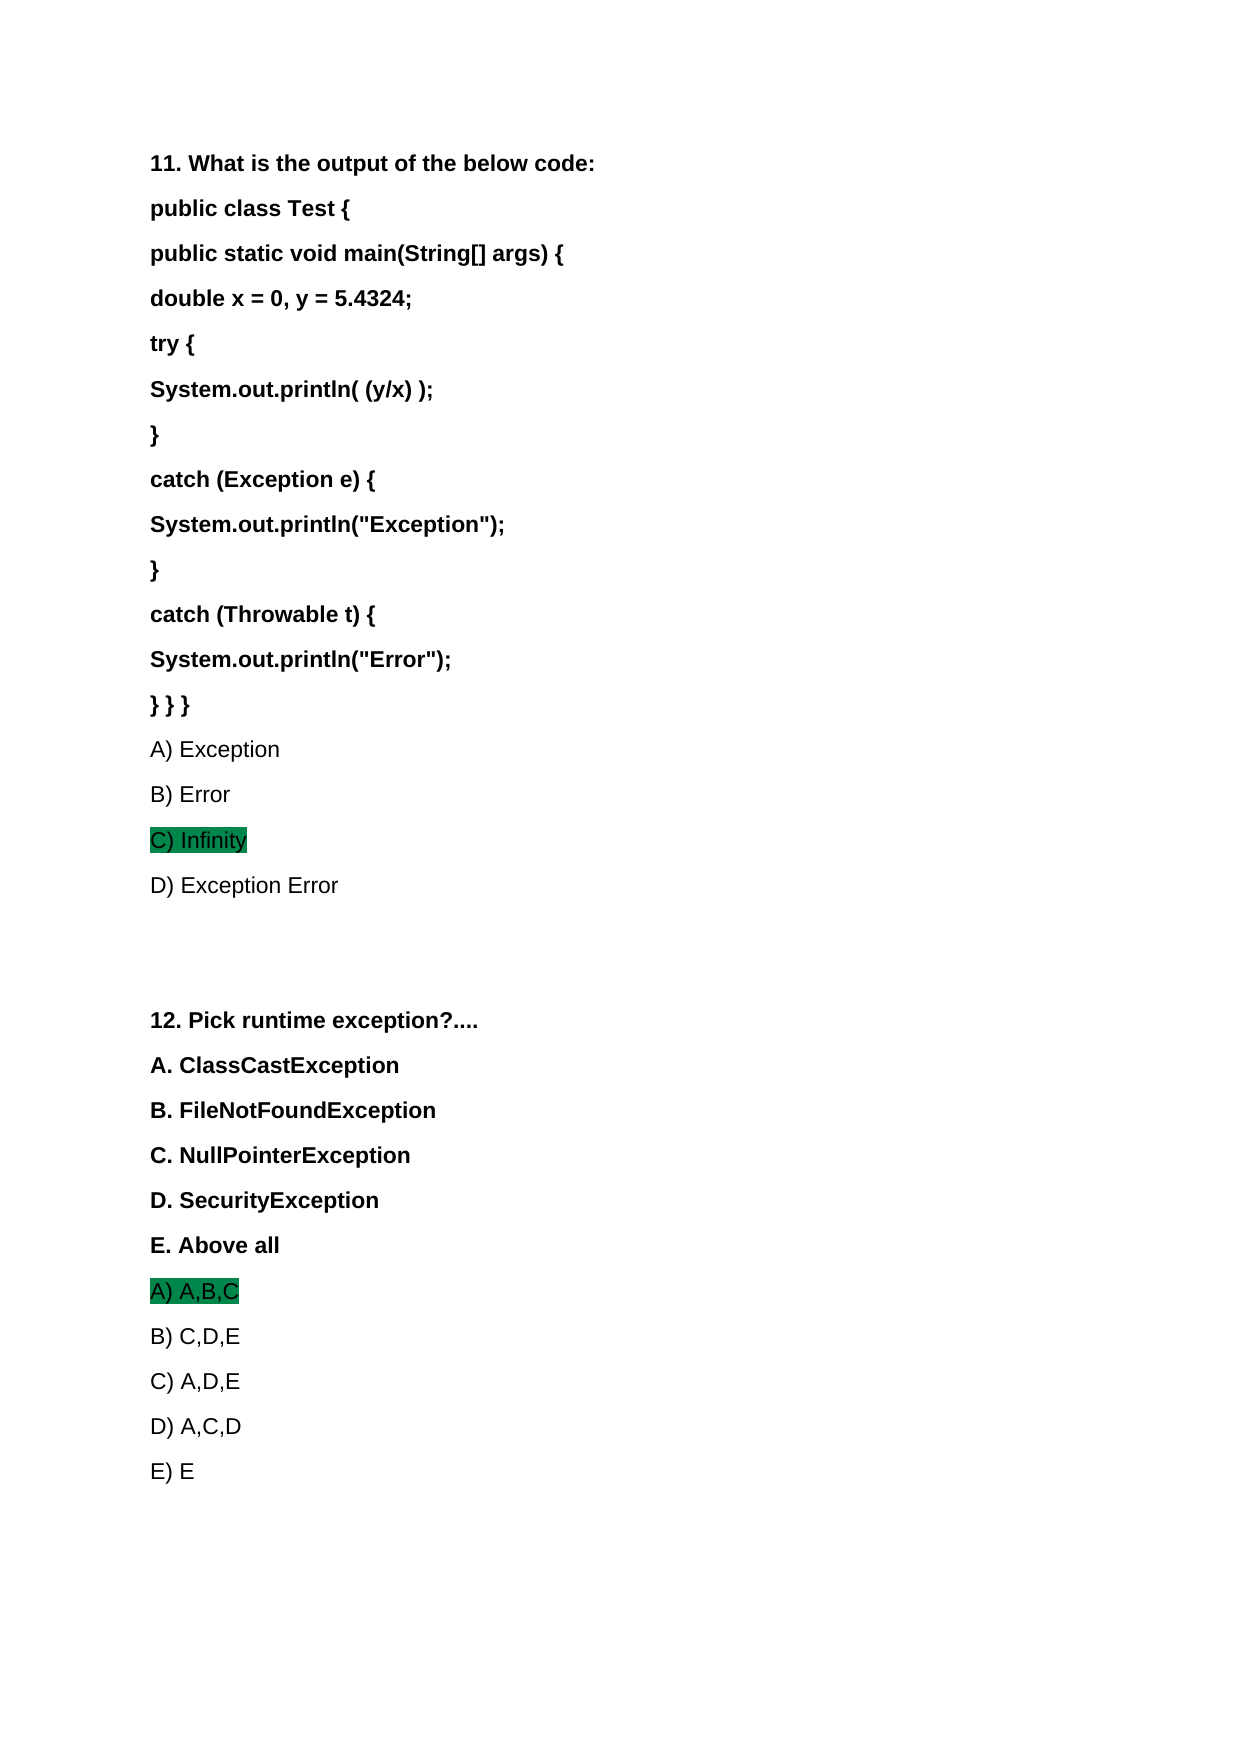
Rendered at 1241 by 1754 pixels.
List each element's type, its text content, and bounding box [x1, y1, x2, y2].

text System.out.println("Error"); [150, 646, 1090, 672]
text A) A,B,C [150, 1278, 1090, 1304]
text } [150, 556, 1090, 582]
text } [150, 421, 1090, 447]
text double x = 0, y = 5.4324; [150, 285, 1090, 312]
text B) Error [150, 781, 1090, 808]
text catch (Exception e) { [150, 466, 1090, 492]
text C) Infinity [150, 827, 1090, 853]
text System.out.println( (y/x) ); [150, 376, 1090, 402]
text A. ClassCastException [150, 1052, 1090, 1078]
text 11. What is the output of the below code: [150, 150, 1090, 176]
text D) Exception Error [150, 872, 1090, 898]
text E. Above all [150, 1232, 1090, 1259]
text D) A,C,D [150, 1413, 1090, 1439]
text D. SecurityException [150, 1187, 1090, 1214]
text public static void main(String[] args) { [150, 240, 1090, 267]
text E) E [150, 1458, 1090, 1484]
text catch (Throwable t) { [150, 601, 1090, 627]
text C. NullPointerException [150, 1142, 1090, 1169]
text System.out.println("Exception"); [150, 511, 1090, 537]
text C) A,D,E [150, 1368, 1090, 1394]
text B) C,D,E [150, 1323, 1090, 1349]
text 12. Pick runtime exception?.... [150, 1007, 1090, 1033]
text B. FileNotFoundException [150, 1097, 1090, 1123]
text A) Exception [150, 736, 1090, 763]
text try { [150, 330, 1090, 357]
text } } } [150, 691, 1090, 718]
text public class Test { [150, 195, 1090, 221]
